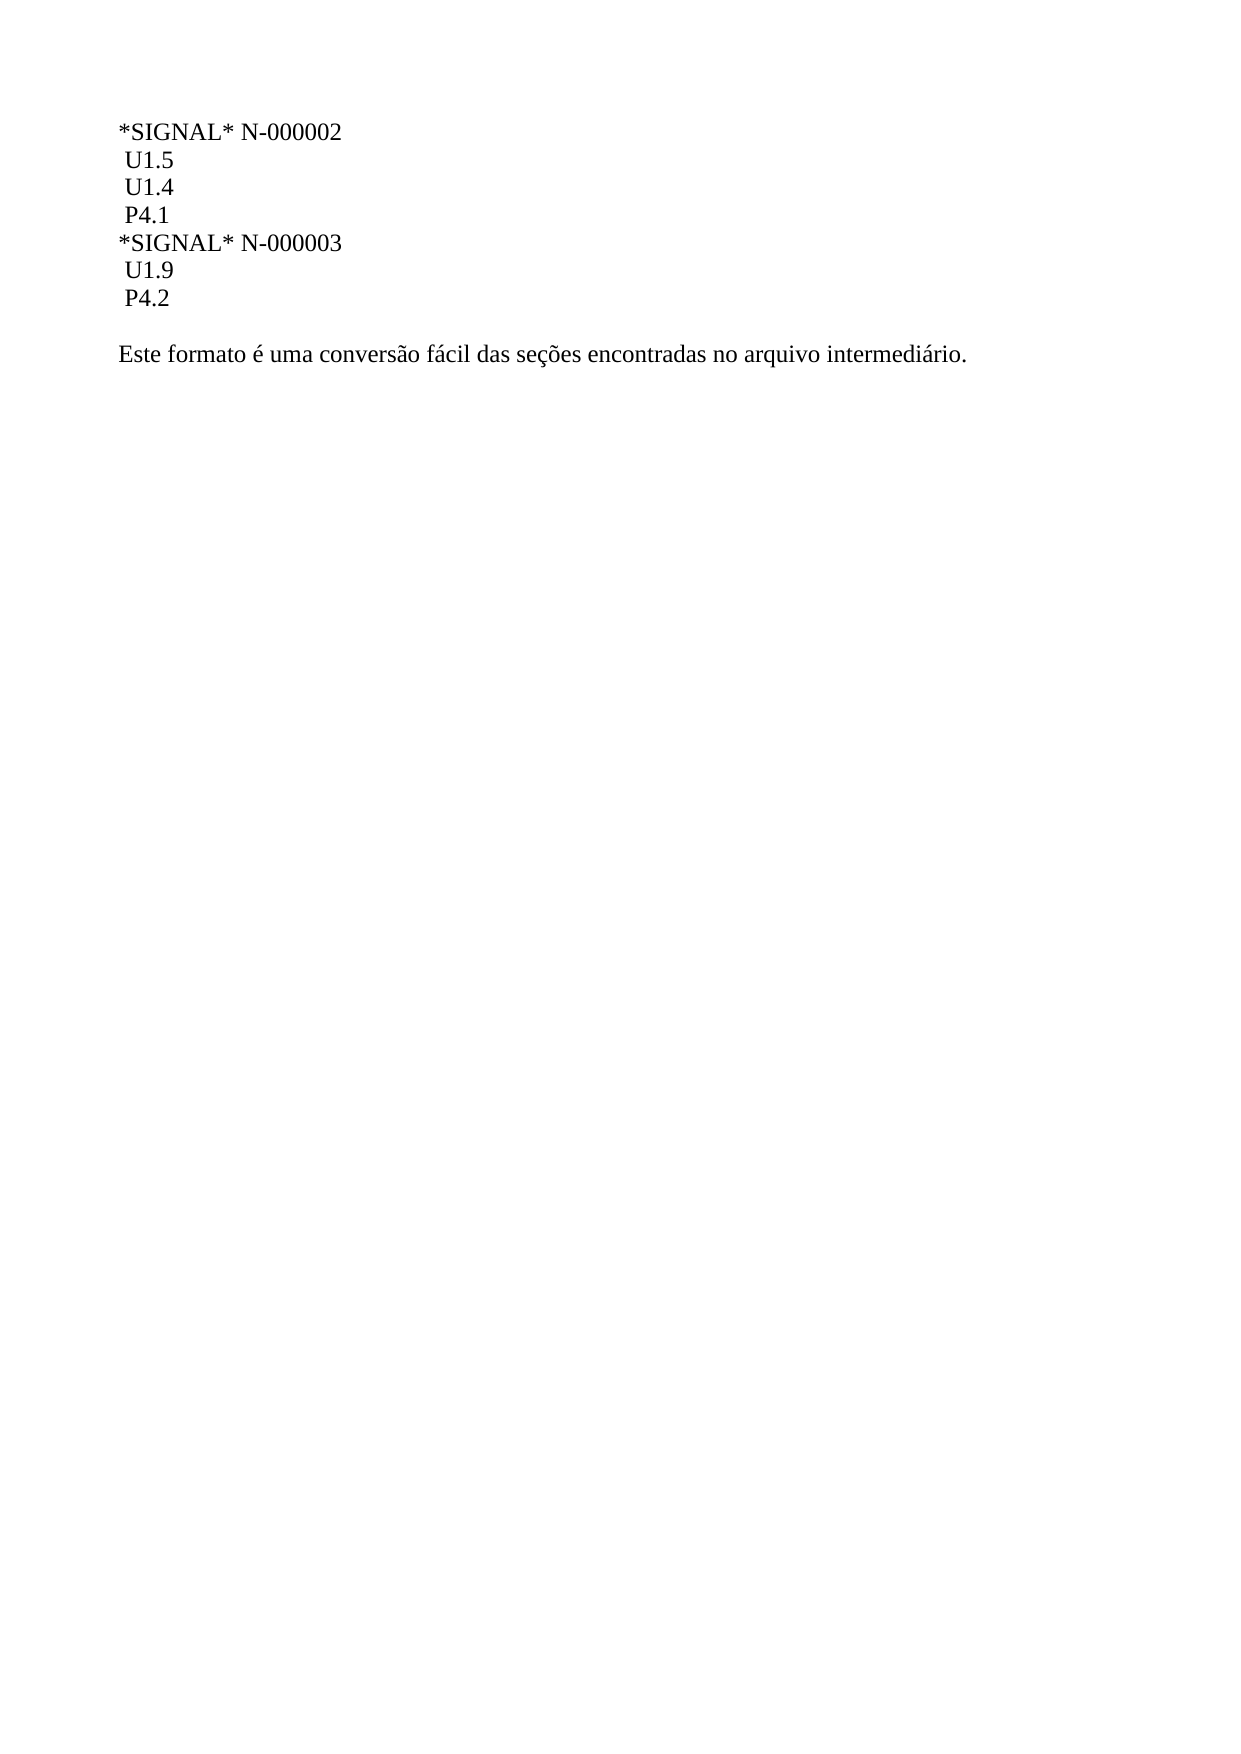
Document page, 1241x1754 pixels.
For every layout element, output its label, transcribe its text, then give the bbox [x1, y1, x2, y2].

text Este formato é uma conversão fácil das seções encontradas no arquivo intermediário. [118, 340, 1122, 367]
text U1.4 [118, 173, 1122, 201]
text P4.1 [118, 201, 1122, 229]
text *SIGNAL* N-000002 [118, 118, 1122, 146]
text P4.2 [118, 284, 1122, 312]
text U1.9 [118, 257, 1122, 284]
text *SIGNAL* N-000003 [118, 229, 1122, 257]
text U1.5 [118, 146, 1122, 173]
